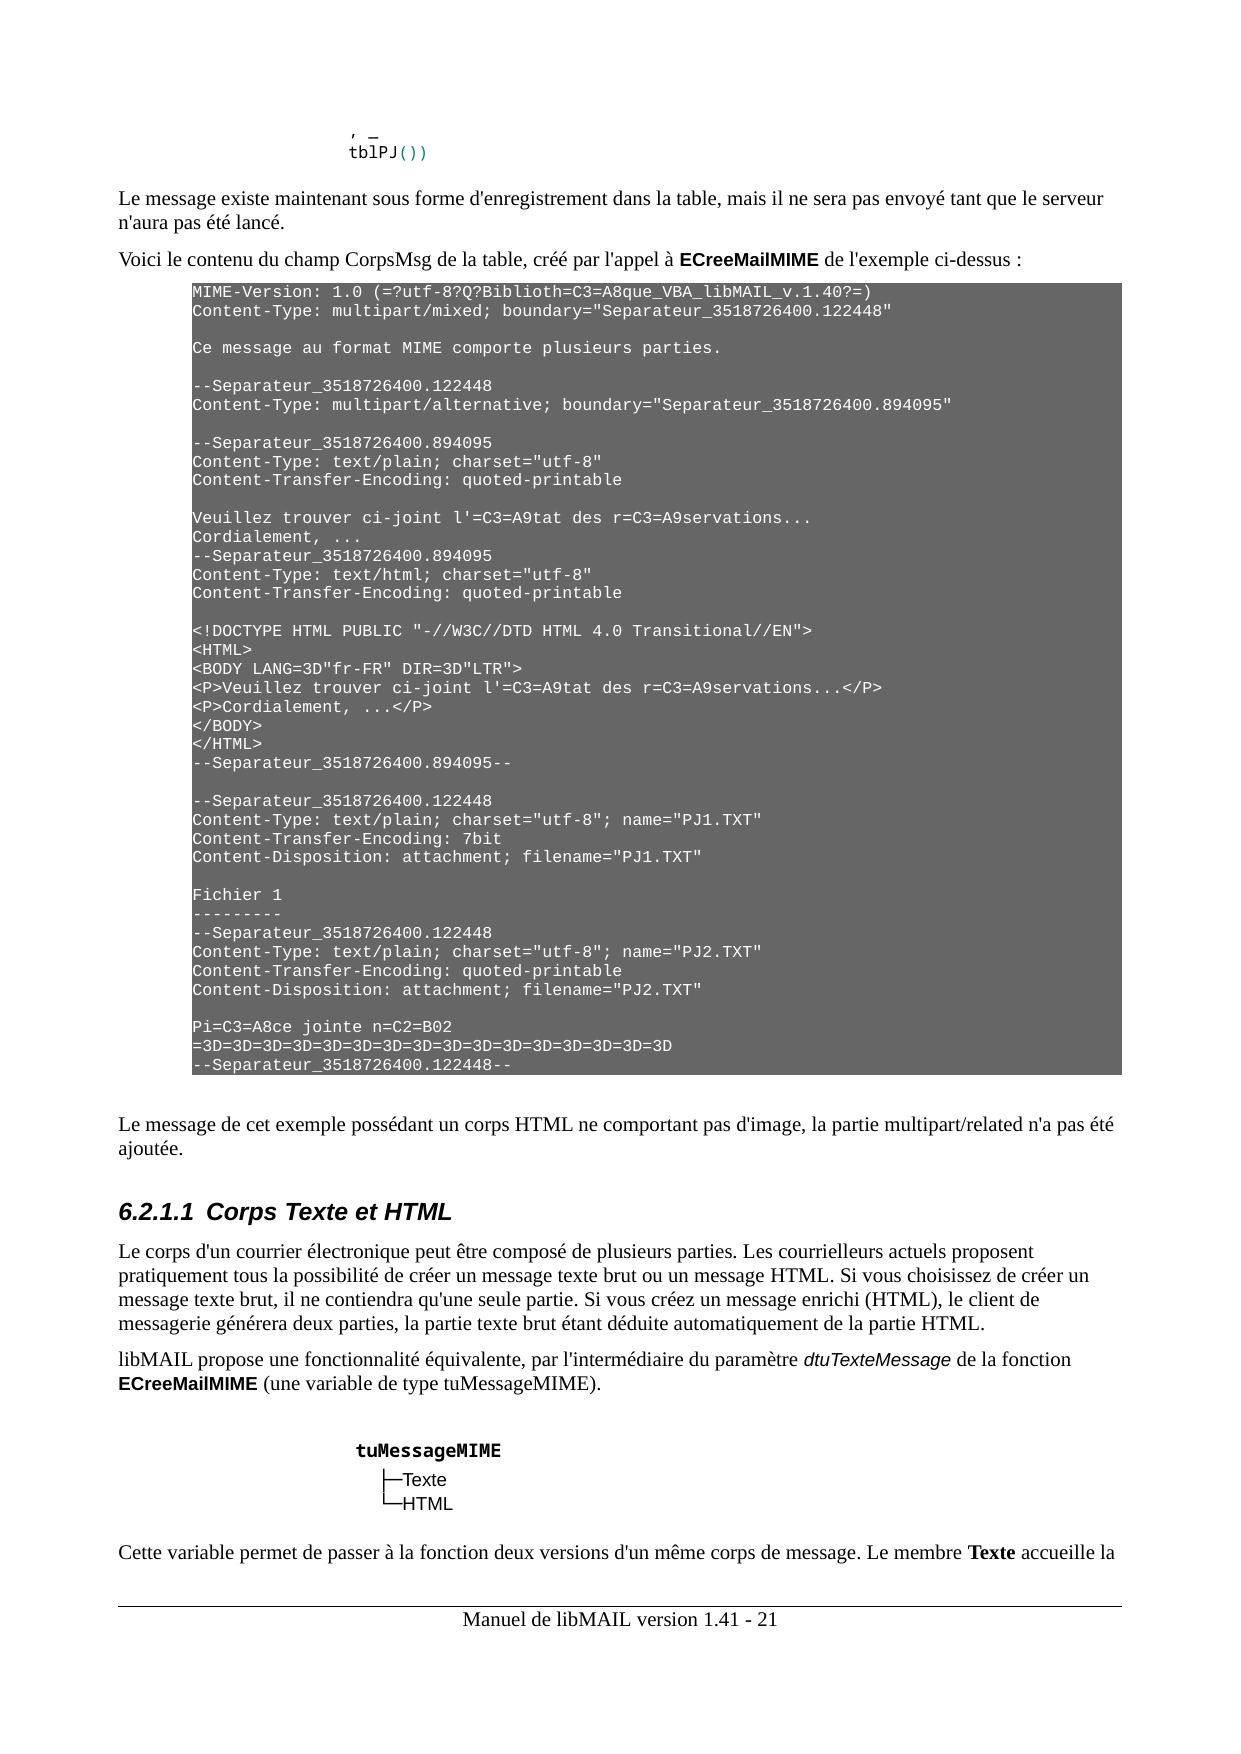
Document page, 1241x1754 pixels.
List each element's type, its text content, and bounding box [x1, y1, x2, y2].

text , _ [118, 118, 1122, 141]
text Le message de cet exemple possédant un corps HTML ne comportant pas d'image, la partie multipart/related n'a pas été ajoutée. [118, 1112, 1122, 1160]
text Ce message au format MIME comporte plusieurs parties. [192, 340, 1122, 359]
text --Separateur_3518726400.894095-- [192, 755, 1122, 774]
text Content-Transfer-Encoding: 7bit [192, 830, 1122, 849]
text <P>Veuillez trouver ci-joint l'=C3=A9tat des r=C3=A9servations...</P> [192, 679, 1122, 698]
table_cell ├─ [350, 1469, 402, 1493]
text Content-Disposition: attachment; filename="PJ1.TXT" [192, 849, 1122, 868]
text MIME-Version: 1.0 (=?utf-8?Q?Biblioth=C3=A8que_VBA_libMAIL_v.1.40?=) [192, 283, 1122, 302]
text Cette variable permet de passer à la fonction deux versions d'un même corps de message. Le membre Texte accueille la [118, 1540, 1122, 1564]
text Veuillez trouver ci-joint l'=C3=A9tat des r=C3=A9servations... [192, 510, 1122, 528]
text Content-Transfer-Encoding: quoted-printable [192, 585, 1122, 604]
table_cell Texte [402, 1469, 720, 1493]
text Content-Transfer-Encoding: quoted-printable [192, 962, 1122, 981]
text --Separateur_3518726400.894095 [192, 434, 1122, 453]
text <HTML> [192, 642, 1122, 661]
text </HTML> [192, 736, 1122, 755]
text Content-Type: text/plain; charset="utf-8"; name="PJ1.TXT" [192, 811, 1122, 830]
text --------- [192, 906, 1122, 924]
text Pi=C3=A8ce jointe n=C2=B02 [192, 1019, 1122, 1038]
text Content-Disposition: attachment; filename="PJ2.TXT" [192, 981, 1122, 1000]
text <!DOCTYPE HTML PUBLIC "-//W3C//DTD HTML 4.0 Transitional//EN"> [192, 623, 1122, 642]
text Fichier 1 [192, 887, 1122, 906]
text --Separateur_3518726400.122448-- [192, 1056, 1122, 1075]
text Content-Type: multipart/mixed; boundary="Separateur_3518726400.122448" [192, 302, 1122, 321]
text Content-Type: text/plain; charset="utf-8" [192, 453, 1122, 472]
text --Separateur_3518726400.894095 [192, 547, 1122, 566]
text Voici le contenu du champ CorpsMsg de la table, créé par l'appel à ECreeMailMIME de l'exemple ci-dessus : [118, 247, 1122, 271]
text libMAIL propose une fonctionnalité équivalente, par l'intermédiaire du paramètre dtuTexteMessage de la fonction ECreeMailMIME (une variable de type tuMessageMIME). [118, 1347, 1122, 1395]
text <P>Cordialement, ...</P> [192, 698, 1122, 717]
text --Separateur_3518726400.122448 [192, 792, 1122, 811]
text tblPJ()) [118, 141, 1122, 163]
table_header tuMessageMIME [350, 1432, 720, 1469]
text Le message existe maintenant sous forme d'enregistrement dans la table, mais il ne sera pas envoyé tant que le serveur n'aura pas été lancé. [118, 186, 1122, 234]
text --Separateur_3518726400.122448 [192, 924, 1122, 943]
subtitle Corps Texte et HTML [118, 1197, 1122, 1226]
table_cell HTML [402, 1493, 720, 1516]
text Le corps d'un courrier électronique peut être composé de plusieurs parties. Les courrielleurs actuels proposent pratiquement tous la possibilité de créer un message texte brut ou un message HTML. Si vous choisissez de créer un message texte brut, il ne contiendra qu'une seule partie. Si vous créez un message enrichi (HTML), le client de messagerie générera deux parties, la partie texte brut étant déduite automatiquement de la partie HTML. [118, 1238, 1122, 1335]
text Content-Type: text/plain; charset="utf-8"; name="PJ2.TXT" [192, 943, 1122, 962]
text Content-Type: multipart/alternative; boundary="Separateur_3518726400.894095" [192, 397, 1122, 415]
text Content-Type: text/html; charset="utf-8" [192, 566, 1122, 585]
text Content-Transfer-Encoding: quoted-printable [192, 472, 1122, 491]
text =3D=3D=3D=3D=3D=3D=3D=3D=3D=3D=3D=3D=3D=3D=3D=3D [192, 1038, 1122, 1056]
table_cell └─ [350, 1493, 402, 1516]
text <BODY LANG=3D"fr-FR" DIR=3D"LTR"> [192, 661, 1122, 679]
text </BODY> [192, 717, 1122, 736]
text --Separateur_3518726400.122448 [192, 378, 1122, 397]
text Cordialement, ... [192, 528, 1122, 547]
